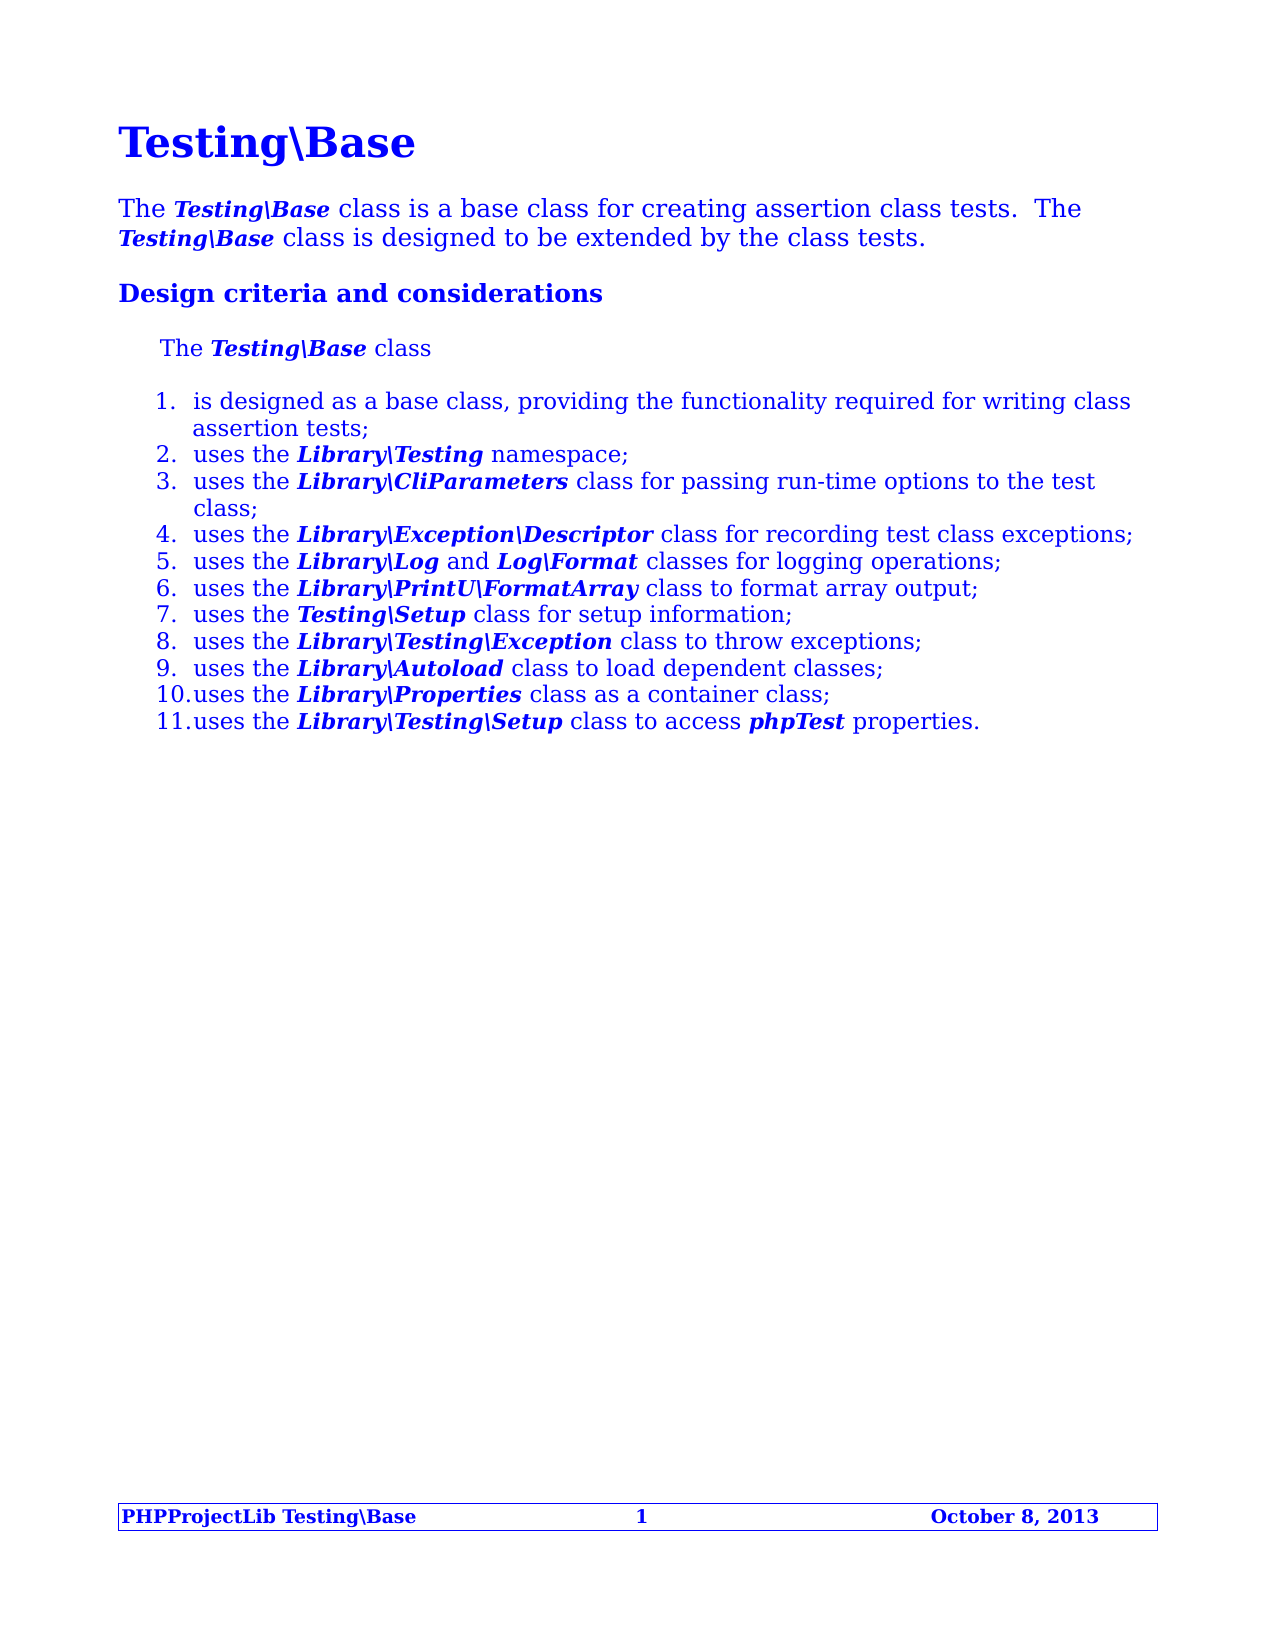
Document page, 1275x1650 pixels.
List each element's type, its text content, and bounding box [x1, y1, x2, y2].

list uses the Library\Properties class as a container class; [156, 681, 1157, 708]
list uses the Library\Autoload class to load dependent classes; [156, 655, 1157, 681]
list uses the Library\PrintU\FormatArray class to format array output; [156, 575, 1157, 601]
list uses the Library\Testing namespace; [156, 441, 1157, 468]
list uses the Testing\Setup class for setup information; [156, 601, 1157, 628]
title Design criteria and considerations [118, 279, 1157, 308]
text The Testing\Base class is a base class for creating assertion class tests. The Testing\Base class is designed to be extended by the class tests. [118, 194, 1157, 252]
list uses the Library\Testing\Setup class to access phpTest properties. [156, 708, 1157, 735]
title Testing\Base [118, 118, 1157, 167]
list uses the Library\Log and Log\Format classes for logging operations; [156, 548, 1157, 575]
text The Testing\Base class [159, 335, 1157, 361]
list uses the Library\CliParameters class for passing run-time options to the test class; [156, 468, 1157, 521]
list is designed as a base class, providing the functionality required for writing class assertion tests; [154, 388, 1157, 441]
list uses the Library\Testing\Exception class to throw exceptions; [156, 628, 1157, 655]
list uses the Library\Exception\Descriptor class for recording test class exceptions; [156, 521, 1157, 548]
